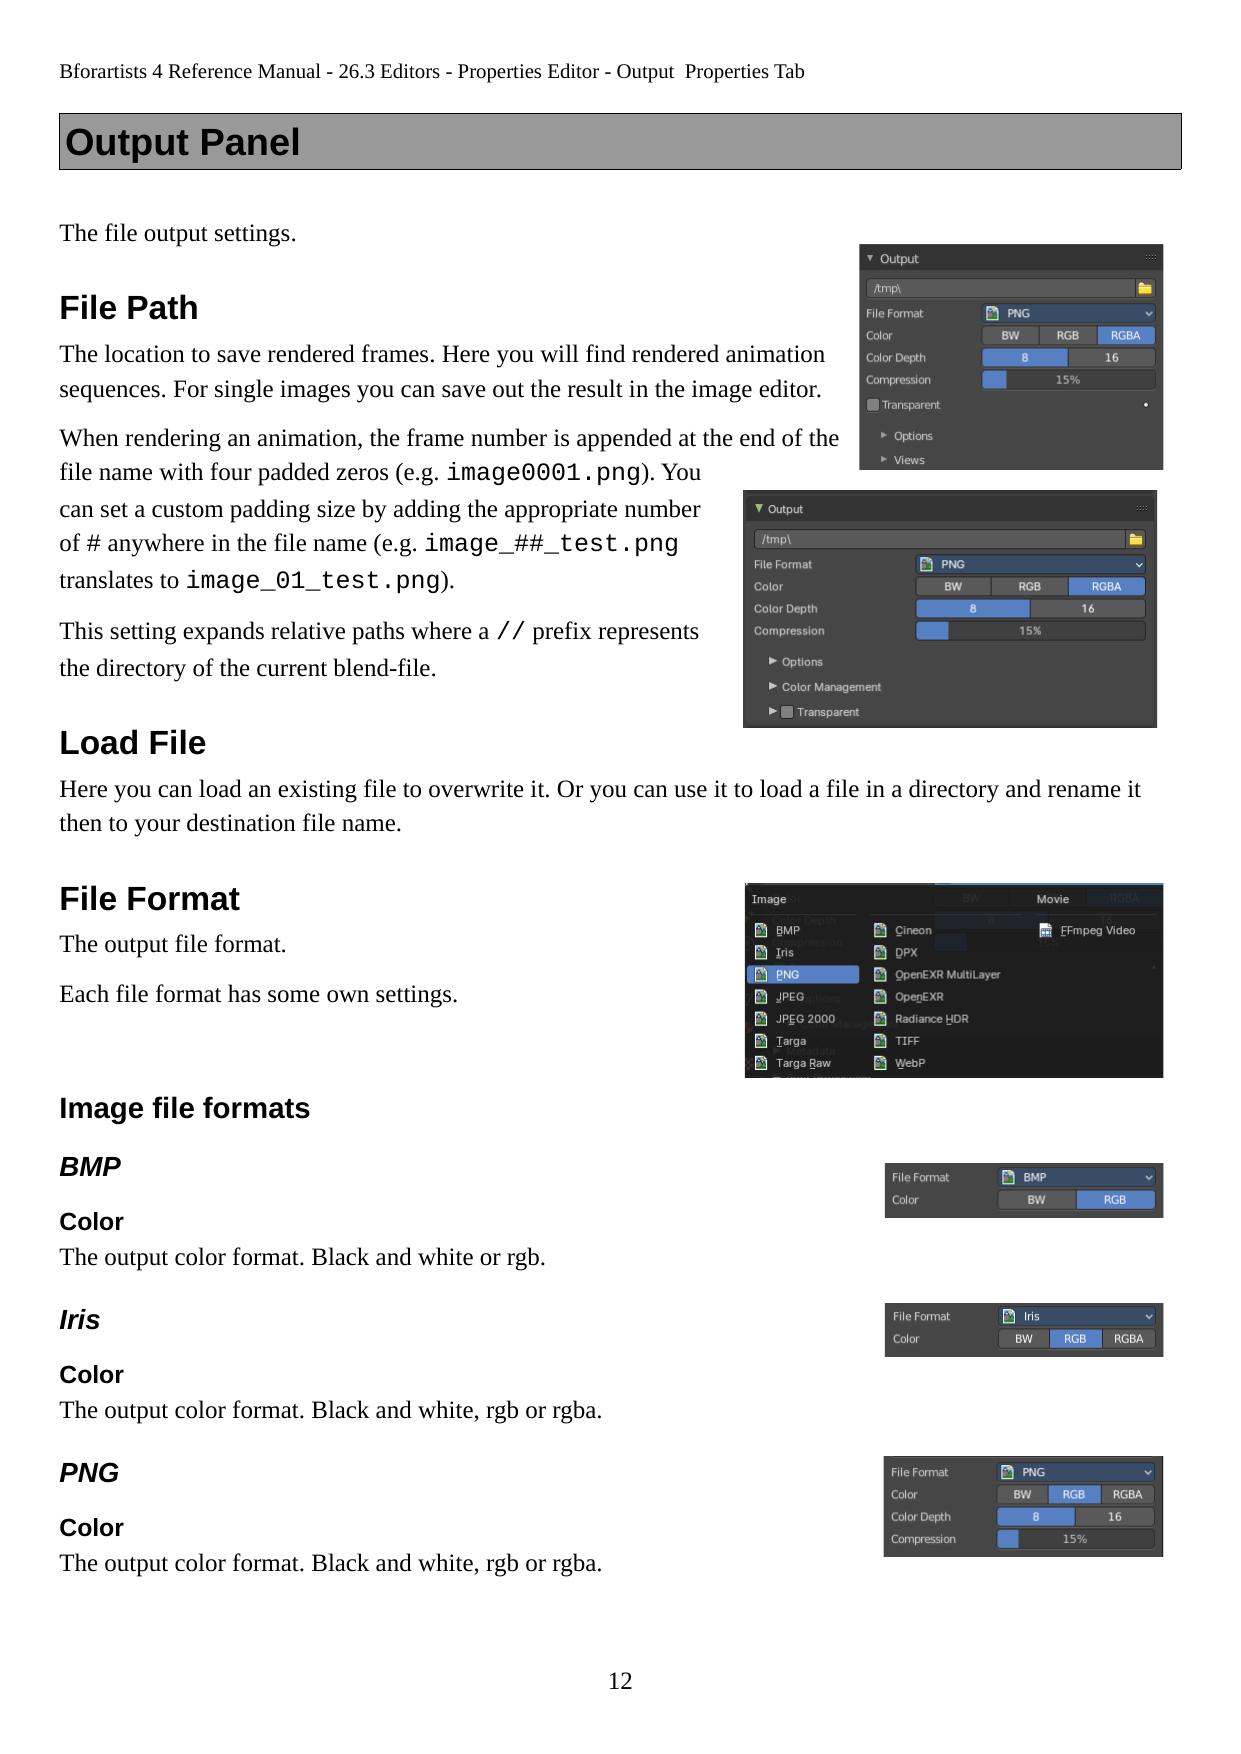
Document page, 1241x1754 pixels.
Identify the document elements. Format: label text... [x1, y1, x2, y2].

picture [883, 1456, 1164, 1557]
text The output file format. [59, 929, 744, 958]
subtitle [1164, 288, 1181, 327]
text The location to save rendered frames. Here you will find rendered animation sequences. For single images you can save out the result in the image editor. [59, 339, 859, 402]
picture [884, 1163, 1164, 1218]
picture [859, 244, 1164, 470]
subtitle Load File [59, 723, 1181, 762]
subtitle Color [59, 1513, 883, 1542]
picture [744, 883, 1164, 1078]
text When rendering an animation, the frame number is appended at the end of the file name with four padded zeros (e.g. image0001.png). You can set a custom padding size by adding the appropriate number of # anywhere in the file name (e.g. image_##_test.png translates to image_01_test.png). [59, 423, 1181, 596]
subtitle [1164, 1513, 1181, 1542]
text The file output settings. [59, 218, 1181, 247]
subtitle Color [59, 1207, 1181, 1236]
subtitle Iris [59, 1303, 884, 1335]
text This setting expands relative paths where a // prefix represents the directory of the current blend-file. [59, 616, 743, 682]
subtitle File Format [59, 878, 1181, 917]
subtitle Color [59, 1360, 1181, 1389]
subtitle File Path [59, 288, 859, 327]
subtitle BMP [59, 1150, 1181, 1182]
text The output color format. Black and white, rgb or rgba. [59, 1395, 1181, 1424]
subtitle [1164, 1457, 1181, 1488]
text The output color format. Black and white or rgb. [59, 1242, 1181, 1271]
table_header Output Panel [60, 114, 1181, 169]
subtitle [1164, 1303, 1181, 1335]
text Here you can load an existing file to overwrite it. Or you can use it to load a file in a directory and rename it then to your destination file name. [59, 774, 1181, 837]
text The output color format. Black and white, rgb or rgba. [59, 1548, 1181, 1577]
picture [884, 1303, 1164, 1357]
subtitle Image file formats [59, 1091, 1181, 1125]
subtitle PNG [59, 1457, 883, 1488]
picture [743, 490, 1158, 728]
text [1164, 929, 1181, 958]
text Each file format has some own settings. [59, 979, 744, 1007]
